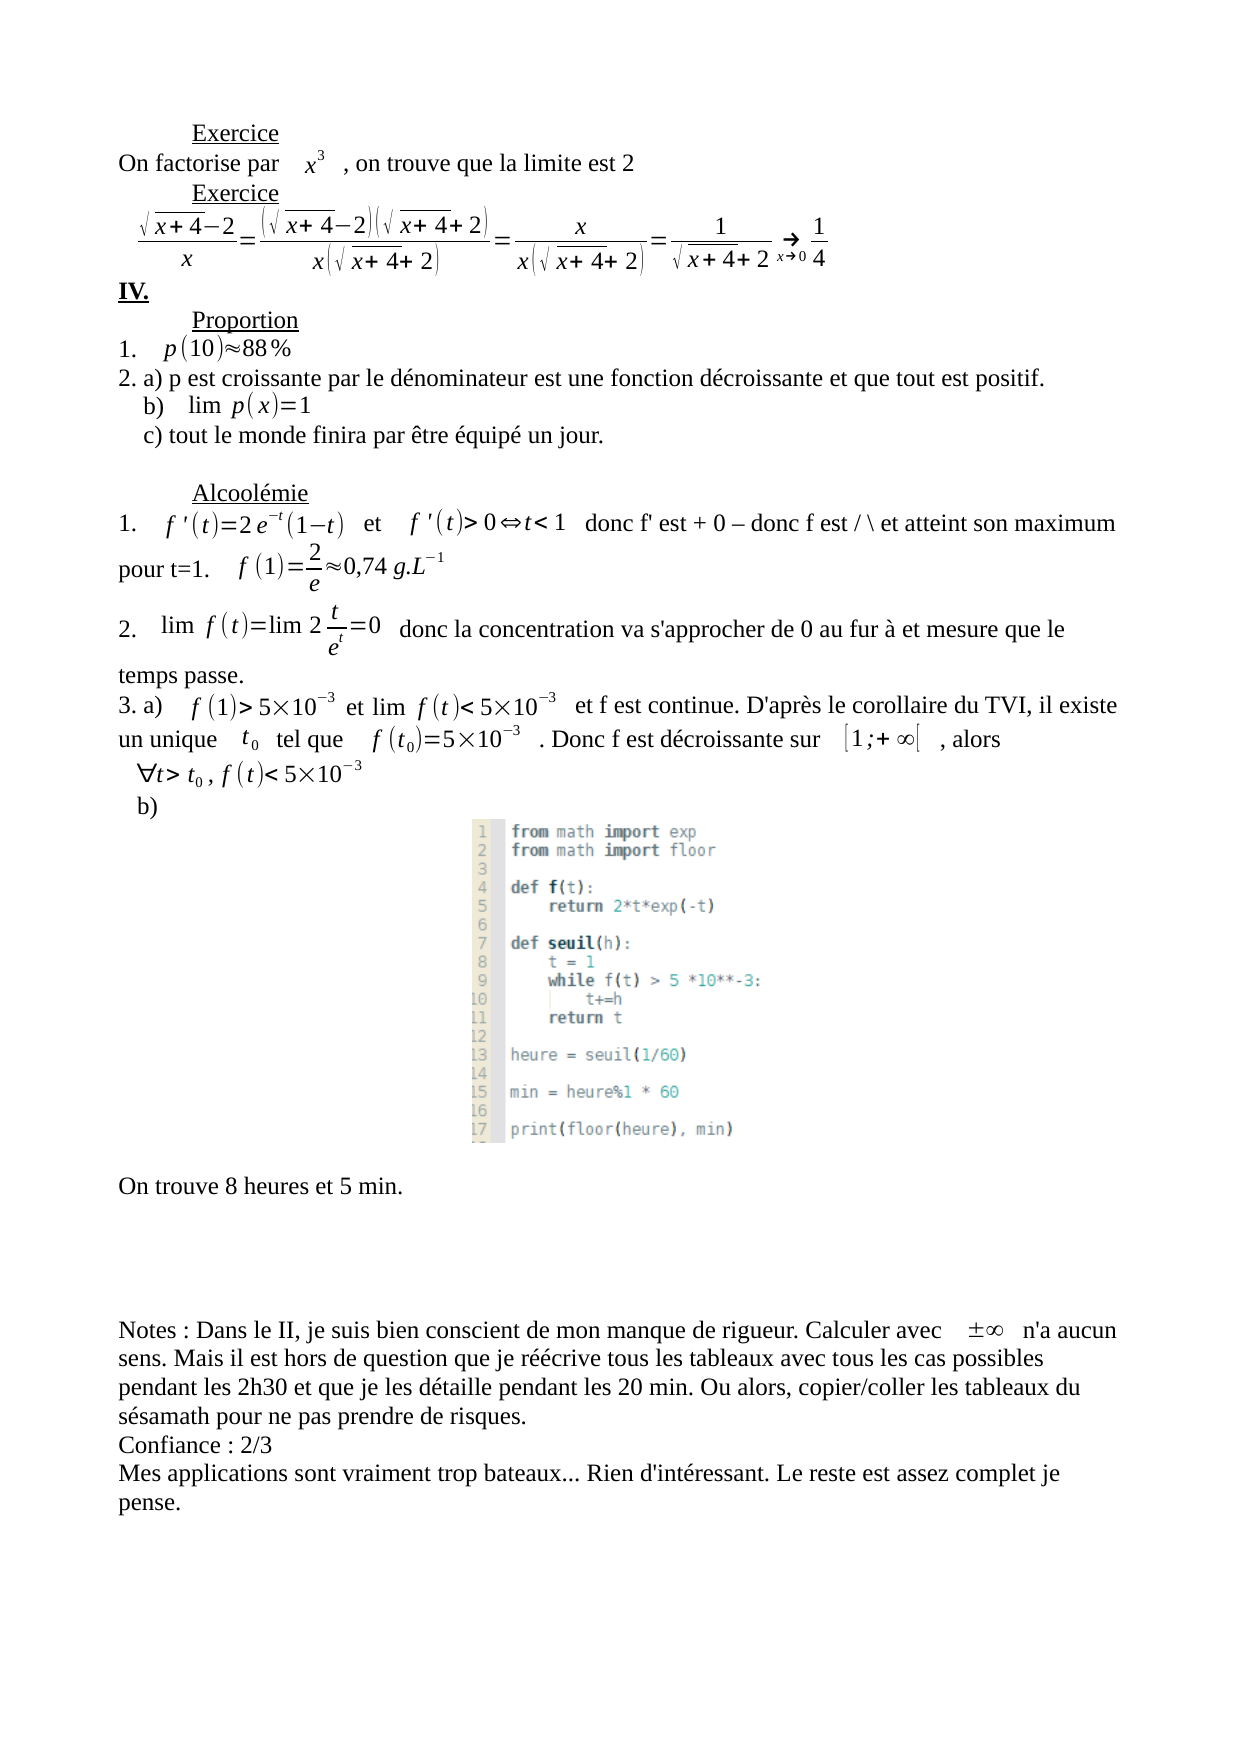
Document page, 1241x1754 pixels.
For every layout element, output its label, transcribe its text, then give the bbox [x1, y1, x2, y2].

text 3. a) et f est continue. D'après le corollaire du TVI, il existe un unique tel que . Donc f est décroissante sur , alors [118, 689, 1122, 791]
text Notes : Dans le II, je suis bien conscient de mon manque de rigueur. Calculer avec n'a aucun sens. Mais il est hors de question que je réécrive tous les tableaux avec tous les cas possibles pendant les 2h30 et que je les détaille pendant les 20 min. Ou alors, copier/coller les tableaux du sésamath pour ne pas prendre de risques. [118, 1315, 1122, 1430]
text 2. donc la concentration va s'approcher de 0 au fur à et mesure que le temps passe. [118, 598, 1122, 689]
text IV. [118, 276, 1122, 305]
text b) [118, 791, 1122, 819]
text Exercice [118, 118, 1122, 147]
text On factorise par , on trouve que la limite est 2 [118, 147, 1122, 178]
text Mes applications sont vraiment trop bateaux... Rien d'intéressant. Le reste est assez complet je pense. [118, 1458, 1122, 1516]
picture [472, 819, 769, 1143]
text On trouve 8 heures et 5 min. [118, 1171, 1122, 1200]
text Exercice [118, 178, 1122, 207]
text Confiance : 2/3 [118, 1430, 1122, 1458]
text 2. a) p est croissante par le dénominateur est une fonction décroissante et que tout est positif. [118, 363, 1122, 391]
text 1. [118, 334, 1122, 363]
text c) tout le monde finira par être équipé un jour. [118, 420, 1122, 449]
text Proportion [118, 305, 1122, 334]
text 1. et donc f' est + 0 – donc f est / \ et atteint son maximum pour t=1. [118, 506, 1122, 598]
text b) [118, 391, 1122, 420]
text Alcoolémie [118, 478, 1122, 506]
